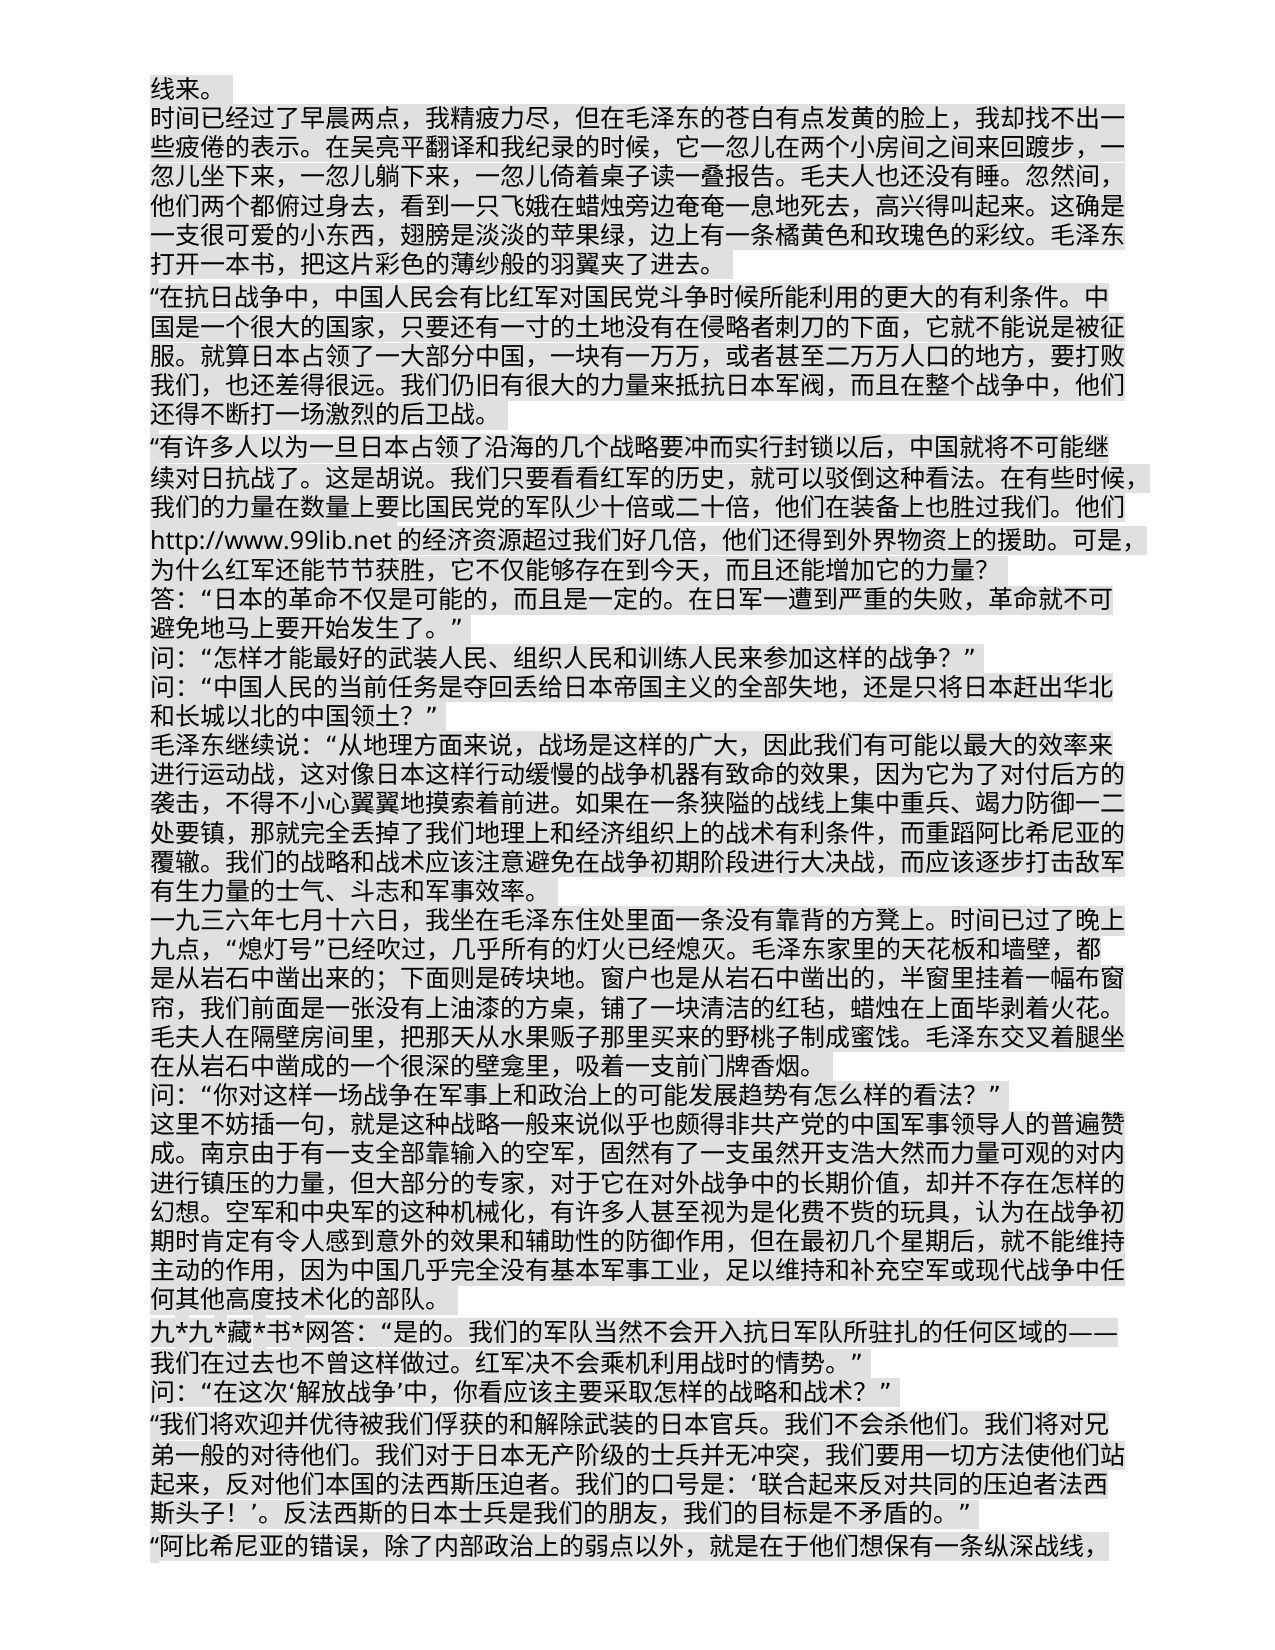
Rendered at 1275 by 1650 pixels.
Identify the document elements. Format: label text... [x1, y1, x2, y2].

text TO 123 西行漫步作者埃德加·斯诺1970年訪問中國一年後，分別在美國及義大利發表文章。1972年作者過逝。 一九七一年四月十八日意大利《时代》周刊---同毛泽东的一次交谈 一九七一年四月三十日美国《生活》杂志--我们同毛泽东谈了话 兩篇文章毛沒有提到日本 ，如果你另有所本，請找出來來源，否則你就是造謠胡扯。 意大利《时代》周刊 同毛泽东的一次交谈 去年十月，我登上了天安门城楼，周恩来总理乎意料地来找我。几秒钟之后，我的妻子和我被介绍给了毛泽东，这发生在中国的中心，在人类四分之一的中心。在下面能容纳五十万人的大广场上，一个大标语牌上写着毛泽东一九七零年五月二十日声明中的一句话，这一声明保证中国坚决支持柬埔寨的西哈努克亲王反对郎诺和美国，坚决支持刚刚建立起来的印之人民反美联盟，毛的这句话是： “全世界人民团结起来，打败美国侵略者及其一切走狗！” 后来，在毛主席七十七寿辰那天，《人民日报》发表了我们在天安门上的照片，照片的说明中把我说成是“美国友好人士”。那天这家报纸在每天都刊登毛思想的右上角登了这样一句话，“全世界人民包括美国人民都是我们的朋友。” 毛总是注意把各国人民同其政府的政策区分开来，我对于自己能作为这一态度的一个象征而感到高兴。 主席同我紧紧握手表示欢迎。他比一九六五年我上一次看到他时瘦了些，但更精神了，正是在那时，他正要采取他的政治生涯中也许是最勇敢的决定，但这一点我是现在才知道的。 主席简短地向我谈了一九六七年的几乎是无政府状态的情况，同时我们一起看那些为庆祝国庆准备的生动的彩车，真是五彩缤纷，形象动人！重点是中国的生产和备战。到处都有穿军装的人，但是，可以看到的为数不多的武器是民兵队伍手里的武器，其中有很多姑娘，头上梳着辫子。颂扬毛的著作的生动的画面一个接一个，但首先是涉及工厂、公社、文化事业和军事生活的画面。全身塑像和半身像，有的很大，重现了站在我身边的这位人物、这位领袖、这位第二次的解放即文化上的解放的创议人的形象。这第二次的解放是为了使革命象原来的那样纯洁，是为了让空前广泛的群众参加到革命中来。 在我们面前通过的游行队伍喊着，毛主席万岁，毛主席万岁，毛主席万万岁！很多青年人的眼里饱含着热泪。 我不由得指着这怀着崇拜心情的游行队伍问毛： “您觉得所有这些怎么样？您的印象如何？” 主席微露嗔色，摇摇头，又说“很好”，但看来他不是十分满意的。这是什么意思？又过来一些游行的人把我们的谈话打断了，使他没有能回答我的问话。只是在经过几周之后，在一次长时间的谈话中，我重新提出这一问题时，毛才非常坦率地向我谈到，个人崇拜是“讨嫌”的。我这才发现，在十月的那天，他的反应并不是赞成那些成千上万双手里拿着用来赞扬毛语录的画面、旗子和鲜花的。 问题仍然是重建党和重建国家的领导机构。据周恩来说，原来的党员恢复组织生活得占百分之九十五，而很多很有经验的干部正在等待重新任命职务。 当然，党的核心形式上在一九六九年四月就已经建立起来，那时，九大选出了新的中央委员会。但是，那时大量的老干部还在公社或者五-七干校（毛发出有关指示的日子）劳动。最严重的情况是，他们还得等待“解放”，还要令人满意地完成“斗、批、改”的三个阶段才能得到解放。另外一些干部被送去进行正常的思想教育，这是所有的党员都应该定期接受的教育。 同时，从家庭开始对新宪法进行全国性的讨论，新宪法号召要提高警惕，要进行群众性的大批判。新宪法的通过同第四届人大召开将一起使文化大革命达到最高峰。新宪法说中国是“中国共产党领导的”“无产阶级专政的社会主义国家”。七月一日将庆祝中国共产党的五十周年，那时，通过在形式上重建省委——这是“改”的象征————以及全国团结，政权的恢复，重建工作将完成。 “走资派”刘接受挑战 一九六六年党瘫痪到最严重程度时，重建的进程是很困难很艰巨的，那时，文化革命发展到了摧毁党的地步。 为什么这样强大的党的创建者和公认的天才领袖要“断然粉碎这个党”呢？这不是毛原来的打算，他只是要把“一小撮”人清除出权力结构。但是，最后触及到了很多高级领导人和毛的一些最老的同事。为首的是刘少奇，他是党的第一副主席，国家主席。 毛泽东永远是党的主席，刘是他的第一“副主席”。但是，一九六四年，毛失去了对他的“继任人”们组成的大部分机构，首先是国家机构的实际控制。比如，一九六五年，他甚至不能在北京的党报上发表一篇重要的文章，文章的目的是开始文化革命的宣传阶段。毛不得不以小册子的方式在上海发表它。 刘及其在中央委员会的盟友一直利用毛的名望利用国家、工会、党校、政治干部和官员来施展阴谋。确实，很多干部都认为自己是真正的毛泽东主义者，但是，刘以及同刘一样思想的那些同伙特别在一九五九到六一年的经济危机之后，在理论上利用了对毛的崇拜，在实际上侮辱了毛主义。他们不强调阶级斗争而只搞生产，他们只靠“专家”来提高技术水平，搞政治为经济权利和技术权利服务。他们主张扩大国家信贷（以及国家债务），而不是“大跃进”，不是以积极的劳动的思想热情来作资本。 在讨论后来成为毛的文化革命的纲领的文件时最后摊牌了。在一次决定性的冲突中，刘顽固地反对毛的第一点、也是最基本的一点：“斗垮走资本主义道路的当权派，批判资产阶级的反动学术“权威””，批判资产阶级和一切剥削阶级的意识形态，改革教育，改革文艺，改革一切不适应社会主义经济基础的上层建筑……” 刘面临的一个选择：要么粉碎自己的机构，要么进行较量。他没有放弃挑战。一九六五年一月二十五日，而不是在此之前，毛决定，刘必须下台。至少是一个高级负责人对我谈了这一点。 毛认为，人民和党员群众虽然是站在他的一边的，但被阴险的反对派引上了邪路。青年必须经历更深刻的第二次革命，接受教育，必须在斗争中接受锻炼，通过深入学习毛的教导重新获得生气。他希望恢复已经丧失的延安时代（一九三七——四七年）的精神，那时，一种平等的思想主宰那个时代，那时，毛的思想和党的首脑们教育党员们去争取最后的胜利。 应当有一种高于一切的思想，这就是毛的教导。这就意味着，高度集中，精简机构，相信群众的积极性和创造性，使城里人学会当农民，优先满足占人口百分之八十的农民的要求，农民自己用本身劳动创造的财富来进行集体投资，取消资产阶级的一切影响。换句话说，毛要的事，他的革命生涯的经历，以及必然的一切结果，让新的一代也来经历一番。 训练大家使用武器 因此，毛的信念所提出的第一个问题就是，党正沿着（苏联）修正主义的道路走向资本主义，正在出现一个新的特权阶层，一个掌权的官僚阶层，一个脱离人民的官吏阶层。第二个问题是同第一个问题密切联系的，即刘少奇妄图提出以妥协来解决中苏之间的僵局的问题。从一九六五年起，美国对北越的进攻出现了把战争扩大到中国的危险。刘要派一个中国代表团参加一九六六年召开的苏共二十三大，目的是恢复中苏联盟。毛的态度恰恰相反：要相信自己，要独立，要把 全国办成一个大学校，学习用人民战争反对美帝国主义和苏联社会帝国主义。 还讨论到了很多次要的问题和一些政治问题，但上面提到的两个问题是基本的。现在，人们说，刘和毛从一开始就代表着“两条路线”。毫无疑问，“两条路线”是存在的。据毛说，在党由两个人领导的四十五年里，也存在这样的情况，“非对抗性矛盾（逐步）变成了对抗性矛盾”（不可调和的矛盾）。是个人争权的斗争吗？人情的因素是不能完全同客观政治现实分开的，但是，毫无疑问，毛和刘之间的冲突首先是由于，两个人对于伟大的中国革命的方法和目标的考虑在实质上是不相同的。 关于后来发生的事已经写了很多，但这些历史是很复杂的，很难在这里用几行字说清。但只要说一点就够了，即毛在解放军帮助下所取得的胜利是如此全面，以致副主席、国防部长林彪可以在党的九大（九大定他为毛的法定继任人）说：“在任何时候、任何情况下，谁反对毛主席、谁反对毛泽东思想，就全党共讨之，全国共诛之。” 现在的事实是，毛泽东思想终于把全国动员到如下这样的目标上来：加速消灭城乡差别;提高生活水平和文化水平；工人、农民、士兵、党的官员和技术人员都一样有可能前进；农业技术和农业生产纳入学校教学内容之中，大家都亲自经历一番；消灭一切资产阶级思想，特别是在知识分子和官员当中残留的资产阶级思想；是学生和工人溶为一体，把学校的理论和工作实践结合起来，这样来使高等教育无产阶级化；按军队的而教育办法训练大家都使用武器；把青年培养成为这样的代表一个阶级的一代人：他们十分开通，受到良好教育，具有为全国人民和全世界人民服务的思想，不顾个人的得失，具有首先使人类最终摆脱饥饿、贪婪、无知、战争和资本主义这样的世界观。 这就是一切？是的，但还有别的。我只是简单地转述了我从官员、毛思想的积极分子以及受过毛思想的“再教育”的人那里听来的话。我也是用毛思想来解释文化革命过去是怎么回事、现在又是怎么回事的。 梦想参军 从林彪在党的九大宣布“无产阶级文化大革命取得了伟大胜利”至今两年以来，几乎占人口百分之九十七的非党群众在今天是如何生活得呢？ 幼儿园的许多孩子们给我唱了《毛主席永远和我们在一起》的歌子。任何人都会对你说他热爱毛主席。而且，今天的人同一九六五年我认识的人，除了大家都佩戴毛主席像章之外，在外表上几乎再没有任何区别。人们的穿着都一样：灰色和浅蓝色的裤子和上衣，男女都一样，别的就是草绿色和蓝色卡叽衣服。许多人宁愿在家里穿较好的和色彩鲜艳的衣服，然而现在在街上看到的“时兴”服装绝对是无产阶级化的。在城市里，农民和知识分子越来越难区分，象街道是干净整齐的一样，这两种人都是干净整齐的。 人们纯朴自然，言谈行动彬彬有礼。今天，群众都更多地受到教育；几乎所有的儿童都上学；在很多工厂里，工人都是中学毕业生。由于在过去二十年里载了许多树，城市变得漂亮起来；对农业的全面改造正改变着农村的旧面貌。 中国显然是从未有过地富裕起来，但不是个人富裕。 人们的营养丰富，身体健康，衣着合身；每周六天工作、参加政治活动或学习技术。空闲的时候，人们如果不去挖地道或修防空洞，就在家休息，或者打乒乓球或者是同朋友去游泳。人们偶尔也有一些担心的事，但担心的不是食品价格上涨、医药费用或税收增加。人们的生活水平不是很高，但是，他们不知道什么是借债和典当，不必担心折磨过他们的父母的饥饿和贫困。人们看到的报纸和杂志登的首先是政治和鼓舞人的消息，现在没有一个中国人是不关心政治的。另一方面，人们不必因这样的消息而感到担心：犯罪行为、经济危机、污辱、种族骚乱、婚姻丑事、吸毒、腐败行为、对富人的阶级性的妒忌等等。正如一个观察家所说的那样，中国是“道德的渊薮”。 我看到，工资稍有变动，即低工资和中等工资略有增加，高工资稍有缩减。 在十几个大城市里，在一些省城和公社里我看到，消费品很好，售价比一九六五年低或者几乎相等。 粮食、食油和棉布都是定量供应的。粮食定量根据人们的工种不同而不同，每人每月的定量在十三公斤到二十公斤之间，再加上目前供应充足的副食品，这是足够的了。中国是世界上生产棉纺品最多的国家，但这是在国际市场上的地位，在国内每人配给五米半棉布。相反，合成纤维品是随便购买的，因而需求量也就很大。食油的定量平均起来可以足够一家人的需要。除此以外，所有的消费品都是随便购买的。我没有看到私人汽车有所增加，为此，城市和铁路运输良好。交通费极低。 普通人一家也许至少有一辆自行车（农民也是如此）。有很多类型的住房，但一般说来都比过去的好（在农村，农民有自己的房屋，不必交房钱）。工厂工人的医疗费用食油他们的组织支付的。医药的售价比起西方国家的售价来简直可以说是不必花钱，避孕药是免费供应的。 除了这一切以外，只要对文化革命进行比较深刻的分析就可能充分地估价中国人民的生活方式。文化革命的效果在工厂、农村的公社、教育、医疗卫生、各种类型的文化活动和军队等方面的组织及政治改变当中是特别显著的。今天，青年的最大的想望是能参加海、陆、空军，但只有少数人被挑选上。 ----------------------------------------------------------- 美国《生活》杂志 毛泽东的一次交谈 毛泽东主席在去年十二月十八日在北京同我进行的一次长达五小时的谈话中，表述了他对中美关系、中俄关系和对外关系方面的其他一些问题以及对无产阶级文化大革命及其后果的一些看法。 主席批评了对毛“个人崇拜”的专讲形式的做法，解释了为什么在文化革命期间曾有必要采取这种讨嫌的做法，并且预言这种做法将逐渐改变。他说，人民共和国政府不久将让能代表美国广泛的政界和新闻舆论界的右、中、左三方面的一些人访问中国。他谈到赞成同美国最高级官员（包括尼克松先生在内）开始进行谈话。他说他寄很大希望于美国人民，认为美国人民将是一只有益于世界的潜在力量。 毛主席强调说，他不希望进行接见记者式的谈话。我们进行的是一次交谈。但是，只是在最近我才能够证实他不反对在不直接引用原话的情况下发表他的某些意见。 那是在清晨。我们共进了早餐，一直谈到一点左右。 毛宽敞的书房里四面都是书架，书架上摆满了数以百计的中文书籍，其中也有少量的外文书籍。许多书中插着注有解释的、作书签用的纸条。大写字桌上高高地堆着报刊和手稿。这是正在从事写作的作家的工作室。通过宽敞的窗户，可以瞥见园景，据说主席亲自在园子里种植蔬菜和试种庄稼。 我们讨论了我写的关于我们上次一九六五年一月谈话的报道，在那篇报道中，我曾写道，他承认中国确有“个人崇拜”。因为我写了这一点，有些人曾批评过我。 他说，那些反对我在一九六七年和一九六八年重访中国的官员都属于一个极左集团的，这个集团曾一度夺了外交部的权，但是，他们都早就被全部清除了。毛继续说，在我们一九六五年进行谈话的时候，许多权力——各个省、各个地方党委内，特别是北京市党委内的宣传工作地权力——他都管不了了。正因为如此，他那时曾说过需要有更多的个人崇拜，以便鼓动群众去摧毁反毛的、党的官僚机构。 今天，情况不同了。主席说，所谓“四个伟大”——对毛本人的称号——“伟大的导师、伟大的领袖、伟大的统帅、伟大的舵手”讨嫌。总有一天要统统去掉。只剩下“TEACHER（导师 ）”这个词，就是教员。毛历来是当教员的，现在还是教员。甚至在他成为共产主义者之前，他就是长沙的一个小学教员。其他的称号一概辞去。 我说：“我常常想，不知道那些呼毛口号最响，挥动旗子最起劲的人，是不是——就象有些人所说的——在打着红旗反红旗。” 毛点点头。他说，这些人分三种。一种是真心实意的。第二种是随大流的——因为别人喊“万岁”，他们也跟着喊。第三种人是伪君子。我（按：指斯诺）没有受这一套的骗是对的。 我说：“我记得，就是你一九四九年进北京之前，中央委员会通过了一个决议——据说是根据你的建议——禁止用任何人的名字来命名街道、城市或地方。” 他说，是的，他们避免了这种做法；但是，其他的崇拜形式出现了。有那么多的标语、画像和石膏像。红卫兵坚持说，如果你周围没有这些东西，你就是反毛。在过去几年中，有必要搞点个人崇拜。现在没有这种必要了，应当降温了。 他接着说，但是，难道美国人就没有自己的个人崇拜吗？各个州的州长、各届总统和内阁各个成员没有 一些人去崇拜他，他怎么能干下去呢？总是有人希望受人崇拜，也总有人愿意崇拜别人。他问我说，如果没有人读你的书和文章，你会高兴吗？总要有点个人崇拜嘛。 毛主席对这种有关神和上帝的现象——人需要被人崇拜，也需要崇拜被人——显然考虑过很多。在以前的访问中，他曾详细谈过这个问题。 我说：“伏尔泰曾写道，如果没有上帝，人类也必须造一个。在那个时代，如果他表示他是一个彻底的无神论者，他就可能掉脑袋。” 毛同意，许多人因为说了比这要轻得多的话就掉了脑袋。 我说：“自那时以来我们已经取得了一些进步。人类已经在一些事情上改变了上帝的观点。其中一件事就是节制生育，在这个问题上，中国现在同五年前或者十年以前比较起来有了很大的变化。” 他说，没有。说我（按：斯诺）受人欺骗了。在乡下，妇女仍然想要男孩。如果第一个和第二个孩子都是女孩，她还想再生一个。如果生了第三个，还是个女孩，这位母亲还想再生。很快就生了九个。这位母亲已经四十五岁左右了，她最后只好决定就这样算了。这种态度必须改变，但是需要时间。在美国情况也许一样吧？ 主席说，要男女完全平等，现在不可能。但是在中国人和美国人之间无需有偏见。可以相互尊重和平等。他说他寄很大希望于这两国人民。 如果苏联不行，那么他将寄希望于美国人民。单是美国就有两亿多人口。生产已经高于各个国家，教育普及。他将高兴看到在那里出现一个党来领导革命，虽然他并不预料在最近的将来就会出现。 他说，同时，外交部正在研究让美国人左、中、右都来访问中国。是否应当让代表垄断资本家的尼克松这样的右派来呢？应当欢迎他来，因为，据毛解释说，目前中美两国之间的问题要跟尼克松解决。毛将高兴同他谈，他当做旅行者也行，当作总统也行。 他说，遗撼的是我（按：指斯诺）代表不了美国；我不是一个垄断资本家。我能够解决台湾问题吗？何必那么僵着？蒋介石还没有死。但是台湾关尼克松什么事？这个问题是杜鲁门和艾奇逊搞的。 有一点提一下也许是适宜的——这并不是我同毛主席谈话内容的一部分——这就是：在北京的外国外交官去年了解到，某些中国人当时正在转达华盛顿给中国政府的信。这种联系旨在向中国领导人说明尼克松先生对亚洲的“新看法”。据说，尼克松坚决要尽快撤出越南，谋求通过谈判由国际保证东南亚的独立；通过弄清台湾问题结束中美关系的僵局，使这个人民共和国进入联合国并同美国建立外交关系。一九七零年有两个重要的法国人来过中国。第一个是计划部长安德烈-贝当古，第二个是戴高乐政权时的总理莫里斯-顾夫-德姆维尔。莫-顾夫-德姆维尔为戴高乐将军访华作好了安排，这次访问本来是准备在今年进行的。我自权威方面获悉，尼克松先生最早是向戴高乐将军透露他打算谋求同中国取得真正的缓和的。有些人当时曾预料戴高乐在访问时将在促成中美认真交谈方面起关键的作用。他的死使这一点未能实现。毛主席给戴高乐夫人的对这位将军的唁电，据人们所知，是自从罗斯福去世以来他对任何非共产党政治家的唯一的一次赞扬。 与此同时，其他外交官很活跃。一位已经访唔过一次尼克松总统的欧洲国家驻北京使团团长于去年十二月再次来到华盛顿。他绕过国务院跑到白宫去举行会谈，于一月间回到中国。我在二月间离北京前不久，曾自另一位绝对可靠的外交人士处获悉，白宫当时再次转达了一个信息，询问总统如果派一位私人代表前往同中国最高级领导人交谈，他将在中国首都受到怎样的接待。 我必须再次强调，上述背景情况中没有任何情况是毛泽东向我提供的。 在我们谈话的时候，主席再次向我追述说，教给中国人民进行革命的正是日本军国主义者。由于他们的侵略，他们激起了中国人民进行战斗，并且帮助了中国的社会主义取得统治地位。 我提到几天前西哈努克亲王曾对我说：“尼克松是毛泽东最好的代理人。他对柬埔寨炸得越凶，他就越使更多的人变成共产党人。他是他们最好的弹药运输人。”毛泽东同意说，是的，他喜欢那样的帮助。 我提醒他说，两个月前天安门广场举行“十一”游行时我同他的谈话的过程中，他曾告诉我，他“不满意目前的情况”。我请他解释他那番话的意思。 他回答说，文化大革命中有两件事他很不赞成。一个是讲假话。有人一面说要文斗，不要武斗，而实际上却在桌子下面踢人家一脚，然后把脚收回来。当被踢的那个人问他：“你为什么踢我啊”他又说：“我没有踢你啊，你看，我的脚不是还在这里吗？”毛说，这是讲假话。后来，文化大革命中的冲突发展成了打派仗——开始用长矛，后来用步枪，，又用迫击炮。外国人讲中国大乱，不是假话，是真的，武斗。 主席很不高兴的另一件事是虐待“俘虏”——即罢了官和接受再教育的党员和其他人。解放军的老办法——释放俘虏并发给路费回家，这曾使许多敌人士兵受到感化而志愿参加他们的队伍——常常被忽视了。 毛泽东最后说，如果一个人不讲真话，他怎么能到别人的信任呢？谁信任你啊？朋友之间也是这样。 我问道：“俄国人害怕中国人吗？” 他回答说，有人是这样说，但是他们为什么要害怕呢？中国的原子弹只有这么大（毛伸出他的小手指），而俄国的原子弹有那么大（他伸出他的拇指）。俄国和美国的原子弹加起来（他把两个拇指并在一起）有这么大。 但是 从长远的观点来看，俄国人害怕中国吗？ 他回答说，听说他们有点怕。即使一个人的房子里有几只老鼠，这个人也可能吓坏了，怕老鼠吃掉他的糖果。比如，中国挖防空洞，俄国人因而感到不安。但是如果中国人钻防空洞，他们怎么能够打别人呢？ 至于意识形态问题，是谁打了第一枪呢？俄国人叫中国人教条主义，后来中国人叫俄国人修正主义。中国发表了俄国人的批评文章，但是俄国人不敢发表中国的批评文章。后来他们派了一些古巴人，随后又派了罗马尼亚人去要求中国人停止公开论战。毛说，那不行。如果必要的话，要争论一万年。后来柯西金本人来了。他们会谈后，毛对他说，他将减少一千年，但是不能再减了。 他说，俄国人瞧不起中国人，也瞧不起许多国家的人民。他们以为，只要他们一句话，大家就都会听从。 他们不相信也有不听的，其中一个就是鄙人。尽管中俄意识形态的分歧现在是不可调和的（正如他们在柬埔寨问题上采取互相矛盾的政策所表明的那样），但是他们最终还是可以解决他们国家之间的问题的。 毛主席再次提到美国说，中国应该学美国把责任和财富分散到五十个州的那种发展办法。中央政府不能什么事都干。中国必须依靠地区和地方的积极性。 通过这次和其他几次非正式的交谈，我相信，在今后的中美会谈中，毛主席一定会坚持那些指导中国全部对外政策、中国在意识形态方面和对世界的看法以及中国的地区政策的基本原则。另一方面，我也相信，在国际紧张局势得以缓和以后，中国将谋求同欢迎它充分参加世界事务的一切友好国家和敌对国家中的一切友好人民进行合作。 ------------------ 另外 在1937年出版的西行漫記裡毛談到抗日戰爭，這是在日本侵華全面戰爭的前一年。 三 论抗日战争 “这一切以及其他的因素，是决定战争的条件，使我们可以对日本的堡垒和战略根据地作最后的决定性的攻击，将日本占领军赶出中国。 “至于军火，日本不能夺取我们内地的兵工厂，而这是仅够供给中国军队用许多年的；他们也不能阻止我们从他们自己手中夺取大量的武器和军火。红军就是用这种方法从国民党手中来装备它现在的部队的：九年以来，国民党成了我们的‘军火运输队’。如果全中国人民联合起来抗日，那末，运用这种战术来取得我们的军火的可能性就更加无限了！ 我问：“你认为这样的战争要打多久？” 答：“那就是坚决地、断然地坚持对日本侵略进行抗战。此外，它还要求遵守我们在呼吁建立民主共和国和国防政府的宣言中所提出的各点。” “这并不是说要放弃战略要冲，只要认为有利，战略要冲还是应该用阵地战来保卫的。但中心战略却比必须是运动战，而着重依靠游击队战术。深垒战必须利用，但这在战略上只是辅助的和次要的。” 我突然想起第二天早上八点有一个约会要参观红军大学——要考察中国共产党人抗日情绪的“诚意”，这个地方大概是最合适不过了。 问：“在实际上，苏维埃政府和红军怎样才能跟国民党军队合作抗日呢？在对外战争中，所有的中国军队，是必须放在统一指挥之下的。如果最高军事会议有红军代表，红军是否愿意遵守它的政治和军事的决定？” 这样的人会是真的在认真地考虑战争吗？ 问：“一旦发生中日战争，你想日本会不会发生革命呢？” 白崇禧、李宗仁、韩复榘、胡宗南、陈诚、张学良、冯玉祥和蔡廷锴都似乎相信：中国战胜日本的唯一希望，最终必须依靠把大军分成机动部队，进行优势的运动战，并且在广大的游击区域中要有能力维持持久的防御，这样先在经济上，后在军事上慢慢拖垮日本。这至少就是他们的理论。 “必须记住，这次战争是在中国境内打的。这就是说日本人受到敌视他们的中国人民的完全包围。日本人的全部给养不得不靠从外面运进来，并且还要加以保护，在各交通线都要重兵驻守，同时在东三省和日本的基地也必须重兵驻守。 答：“是的。只要它是真正抗日的，我们的政府将全心全意遵守这样一个会议的决定。” “你认为在什么条件下，中国人民才能够消耗和打败日本的军队？”我问。 答：“战略应该是一种在一条很长的、流动的、不定的战线上进行运９９ｌｉｂ•ｎｅｔ动战的战略，战略的成功完全要靠在地形险阻的地方保持高度机动性，其特点是进攻和退却都要迅速，集中和分散都要迅速。这将是一种大规模的运动战，而不是深壕、重兵和坚垒的单纯阵地战。我们的战略和战术必须依作战的地形来决定，而这就决定了运动战。 “除了中国正规军之外，我们还应在农民中创建、指导并且在政治上和军事上武装大量的游击队。东三省的这种类型的抗日义勇军的成绩，只不过是全国革命农民中可以动员起来的潜在抵抗力量的极小表现。只要有适当的领导和组织，这种队伍可以弄得日本人一天二十四小时疲于奔命，愁得要死。 “战争的进行中使中国有可能夺获许多日本的俘虏、武器、弹药、战争机器，等等。到了某个时候，我们就越来越可以跟日本军队作阵地战，利用堡垒和深壕了，因为随着战争的进展，抗日军队的技术装备一定会大大的改善，而且还有与外国的重大援助而加强起来。在占领中国的长期负担的重压下，日本的经济是要崩溃的；在无数次胜负不决的战役的考验下，日本军队的士气是要涣散的。当日本帝国主义的浪潮在中国抗战的暗礁上冲散了以后，中国革命人民中潜藏的大量人力，却还可以输送无数为自己的自由而战斗的战士到前线来。 时间已经过了早晨两点，我精疲力尽，但在毛泽东的苍白有点发黄的脸上，我却找不出一些疲倦的表示。在吴亮平翻译和我纪录的时候，它一忽儿在两个小房间之间来回踱步，一忽儿坐下来，一忽儿躺下来，一忽儿倚着桌子读一叠报告。毛夫人也还没有睡。忽然间，他们两个都俯过身去，看到一只飞娥在蜡烛旁边奄奄一息地死去，高兴得叫起来。这确是一支很可爱的小东西，翅膀是淡淡的苹果绿，边上有一条橘黄色和玫瑰色的彩纹。毛泽东打开一本书，把这片彩色的薄纱般的羽翼夹了进去。 “在抗日战争中，中国人民会有比红军对国民党斗争时候所能利用的更大的有利条件。中国是一个很大的国家，只要还有一寸的土地没有在侵略者刺刀的下面，它就不能说是被征服。就算日本占领了一大部分中国，一块有一万万，或者甚至二万万人口的地方，要打败我们，也还差得很远。我们仍旧有很大的力量来抵抗日本军阀，而且在整个战争中，他们还得不断打一场激烈的后卫战。 “有许多人以为一旦日本占领了沿海的几个战略要冲而实行封锁以后，中国就将不可能继续对日抗战了。这是胡说。我们只要看看红军的历史，就可以驳倒这种看法。在有些时候，我们的力量在数量上要比国民党的军队少十倍或二十倍，他们在装备上也胜过我们。他们http://www.99lib.net的经济资源超过我们好几倍，他们还得到外界物资上的援助。可是，为什么红军还能节节获胜，它不仅能够存在到今天，而且还能增加它的力量？ 答：“日本的革命不仅是可能的，而且是一定的。在日军一遭到严重的失败，革命就不可避免地马上要开始发生了。” 问：“怎样才能最好的武装人民、组织人民和训练人民来参加这样的战争？” 问：“中国人民的当前任务是夺回丢给日本帝国主义的全部失地，还是只将日本赶出华北和长城以北的中国领土？” 毛泽东继续说：“从地理方面来说，战场是这样的广大，因此我们有可能以最大的效率来进行运动战，这对像日本这样行动缓慢的战争机器有致命的效果，因为它为了对付后方的袭击，不得不小心翼翼地摸索着前进。如果在一条狭隘的战线上集中重兵、竭力防御一二处要镇，那就完全丢掉了我们地理上和经济组织上的战术有利条件，而重蹈阿比希尼亚的覆辙。我们的战略和战术应该注意避免在战争初期阶段进行大决战，而应该逐步打击敌军有生力量的士气、斗志和军事效率。 一九三六年七月十六日，我坐在毛泽东住处里面一条没有靠背的方凳上。时间已过了晚上九点，“熄灯号”已经吹过，几乎所有的灯火已经熄灭。毛泽东家里的天花板和墙壁，都是从岩石中凿出来的；下面则是砖块地。窗户也是从岩石中凿出的，半窗里挂着一幅布窗帘，我们前面是一张没有上油漆的方桌，铺了一块清洁的红毡，蜡烛在上面毕剥着火花。毛夫人在隔壁房间里，把那天从水果贩子那里买来的野桃子制成蜜饯。毛泽东交叉着腿坐在从岩石中凿成的一个很深的壁龛里，吸着一支前门牌香烟。 问：“你对这样一场战争在军事上和政治上的可能发展趋势有怎么样的看法？” 这里不妨插一句，就是这种战略一般来说似乎也颇得非共产党的中国军事领导人的普遍赞成。南京由于有一支全部靠输入的空军，固然有了一支虽然开支浩大然而力量可观的对内进行镇压的力量，但大部分的专家，对于它在对外战争中的长期价值，却并不存在怎样的幻想。空军和中央军的这种机械化，有许多人甚至视为是化费不赀的玩具，认为在战争初期时肯定有令人感到意外的效果和辅助性的防御作用，但在最初几个星期后，就不能维持主动的作用，因为中国几乎完全没有基本军事工业，足以维持和补充空军或现代战争中任何其他高度技术化的部队。 九*九*藏*书*网答：“是的。我们的军队当然不会开入抗日军队所驻扎的任何区域的——我们在过去也不曾这样做过。红军决不会乘机利用战时的情势。” 问：“在这次‘解放战争’中，你看应该主要采取怎样的战略和战术？” “我们将欢迎并优待被我们俘获的和解除武装的日本官兵。我们不会杀他们。我们将对兄弟一般的对待他们。我们对于日本无产阶级的士兵并无冲突，我们要用一切方法使他们站起来，反对他们本国的法西斯压迫者。我们的口号是：‘联合起来反对共同的压迫者法西斯头子！’。反法西斯的日本士兵是我们的朋友，我们的目标是不矛盾的。” “阿比希尼亚的错误，除了内部政治上的弱点以外，就是在于他们想保有一条纵深战线，使得法西斯便于轰炸，便于放毒气，便于将技术上较强的战争机器对不机动的集中兵力进行袭击，使得自己受到致命的有机伤害。 “我们相信中国人民一旦有了他们自己的政府，开始抗战，需要跟苏联以及其他友邦建立友好联盟时，苏联一定将首先来和我们握手。反对日本帝国主义的斗争，是全世界的事，苏联既是世界的一部分，它同英、美一样不能保持中立。” 他回答说：“三个条件可以保证我们的成功：第一、中国结成抗日民族统一战线；第二、全世界结成反日统一战线；第三、目前在日本帝国主义势力下受苦的被压迫各国人民采取革命行动。在这三个条件中，主要条件是中国人民自己的团结。” 答：“人民必须有组织自己和武装自己的权利。这种自由，蒋介石在过去是不肯给予他们的。但这种压制可并没有完全成功——譬如就红军的情形来说，就是如此。还有，北平、上海和其它各地虽有严重的镇压，但是学生却仍开始把自己组织起来，有了政治上的准备。但是学生和革命的反日群众还没有获得他们的自由，还不能动员起来，加以训练和武装。反过来，当人民大众获得了经济的、社会的和政治的自由，他们的力量就将千百倍的增强，全国人民的真正力量就将显示出来。 毛答：“这要看中国人民的民族统一战线的力量，要看中国和日本国内的许多的决定性因素，要看国际对华援助的程度以及日本内部革命发展的速度而定。如果中国人民的民族统一战线是极其一致的，如果上下左右都是有效地组织起来的，如果那些认识到日本帝国主义对自身利益威胁的各国政府给予中国的国际援助是大量的，如果日本国内很快发生革命，那末这次战争就会很短，很快就可以得到胜利。但是，如果这些条件不能实现，那末战争会是很长久的，但到最后，日本还是要被打败，只不过牺牲重大，全世界都要经历一个痛苦的时期。”99lib•net 问：“共产党对于这样合作的交换条件是什么？” 答：“中国的当前任务是收复全部失地，不仅仅是保卫我们长城以南的主权。这就是说，东三省是必须收复的。但我们并没有将朝鲜包括在内。不过，在我们恢复了中国失地的独立以后，如果朝鲜人要想挣脱日帝国主义的锁链，我们对他们的独立斗争将加以热情的援助。对于台湾也是如此。至于内蒙古，那是汉人和蒙人合居的地方，我们一定要把日本从那里赶出去，帮助内蒙古建立一个自治的政府。” “答案就是，红军和苏维埃政府已在他们区域内的全体人民中，造成了一种磐石般的团结，因为苏区中的每一个人，都准备为他的政府反抗压迫者而战，因为每一个人都是志愿的、自觉的，为着他本身的利益和他认为正确的信仰而战。第二，在苏区的斗争中，人民是由有能力、有力量和有决心的人领导的，他们对于自己的战略上、政治上、经济上以及军事上的需要，都有着深切的了解。红军获得了许多次的胜利——当开始的时候，有决心的革命家手中只握着几十支步枪——因为它在人民中有坚实的基础，能够从老百姓方面甚至从白军方面吸引许多朋友。敌人在军事上强过我们不知多少倍，但在政治上，它却是无法动弹的。 “是的。如果别的帝国主义国家不象日本这样的行动，而且如果中国打败了日本，那就意味着中国人民大众是觉醒了，动员了起来，而且确立了他们的独立。因此，帝国主义这个主要问题也就解决了。” “因此，文体中心点又要归结到全中国人民的动员和团结，统一战线的建立，这就是共产党从一九三二年以来所一直主张的。” 问：“你想苏俄和外蒙古是否会卷入这场战争，是否会来帮助中国？在怎样的情势之下，才有这种可能？” 我在搜集材料上多亏吴亮平给我许多的帮助。他是蒋介石在浙江的故乡奉化一个大地主的儿子。几年以前，因为他那显然有野心的父亲要叫他和蒋总司令的一个亲戚订婚，他就从家里逃出。吴是上海大复大学的毕业生。在上海，帕特·吉文斯曾经逮捕他，使他在华德路监牢里关了两年。他曾经留学法国、英国和苏联，二十六岁，因为作为一个共产党努力工作，领到了制服、住所和食物---后者主要是小米和面条。 “从经济上说，九-九-藏-书-网中国当然不是统一的。但是中国经济的不平衡发展，在对经济高度集中的日本抗战的时候，也是有利的。譬如将上海跟中国其他部分隔绝，对于中国并不像将纽约跟美国其他部分隔绝这样的危害严重。而且，日本要使全中国陷于孤立是不可能的，日本从大陆的观点来看，仍是一个海国，它就不能封锁中国的西北、西南和西部。 答：“这里包含两个问题——外国的政策和中国军队的战略。现在，日本的大陆政策，谁都知道是已经确定的了。那些以为再牺牲一些中国主权，再作一些经济上、政治上或领土上的妥协让步，就可以阻止日本前进的人们，只不过是沉溺在乌托邦的幻想中。南京过去所采取的错误政策，就是根据这种的战略，我们只要看一看东亚的地图，就可知道结果是怎样了。不过我们已经知道，不仅是华北，连长江下游和我们南部的海港，都包括在日本的大陆计划里面。此外，也同样很清楚，日本的海军还想封锁中国海，夺取菲律宾、暹罗（泰国）、印度支那、马来亚和荷属东印度。一旦发生战争，日本必将把这些地方作为它的战略基地，割断英、法、美和中国的联系，独占南太平洋各个海面。这些行动都包括在日本海上战略计划中，我们已看到了这种计划。而且这种海上战略，是必将与日本陆上战略相配合的。 “红军经过自己的斗争，从军阀手中获得了自由，成为一支不可征服的力量。抗日义勇军，也同样的从日本压迫者的手中，获得了行动自由，武装了他们自己。中国人民如果加以训练起来、武装起来和组织起来，他们也一样可以成为一支不可战胜的力量。” 问：“红军是否同意，除了得到最高军事会议的允许或命令之外，不开入也不进攻国民党军队所驻扎的区域？” 答：“苏联当然也不是一个孤立的国家。它不能不顾远东的事态。它不能保持消极被动。它是坐视日本征服全中国，把中国作为进攻苏联的战略基地？还是帮助中国人民抵抗日本侵略者，争取独立，同俄国人民建立友好关系呢？我们认为俄国会采取后一条途径的。 毛泽东开始回答我提出关于共产党对日政策的第一个问题，我的问题是这样的：“如果日本被打败了而且被逐出了中国，你是不是以为‘外国帝国主义’这个大问题总的来说也就此解决了呢？” 坐在我旁边的是吴亮平，他是一位年轻的苏维埃“干部”，在我对毛泽东进行“正式”访问时担任译员。我把毛泽东对我所提出的问题的回答，用英文全部记下来，然后又译成了中文，由毛泽东改正，他对具体细节也必力求准确是有名的。靠着吴先生的帮助，这些访问再译成了英文，经过这样的反复，我相信这几节文字很少有报道的错误。 [150, 75, 1125, 1563]
